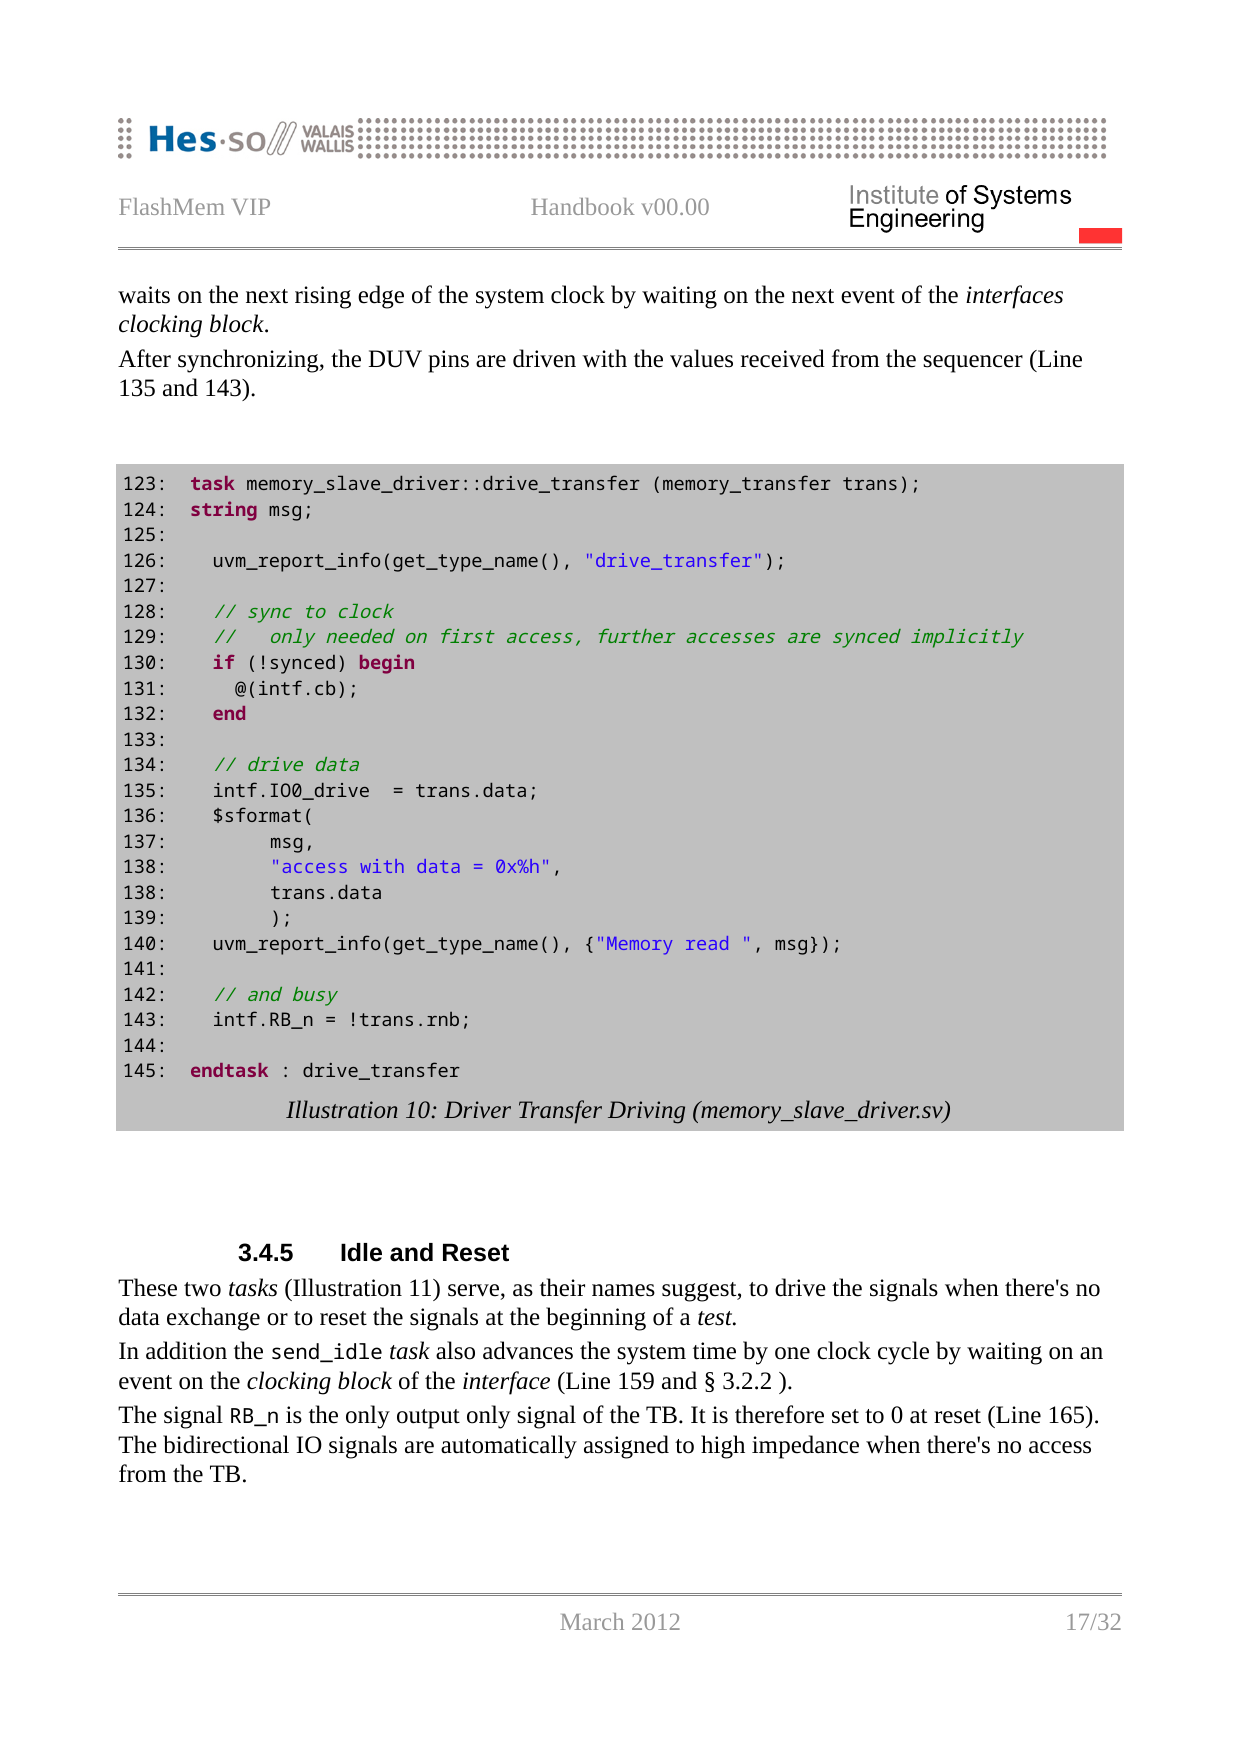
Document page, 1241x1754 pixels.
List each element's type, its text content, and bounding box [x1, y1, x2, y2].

text In addition the send_idle task also advances the system time by one clock cycle by waiting on an event on the clocking block of the interface (Line 159 and §3.2.2). [118, 1336, 1122, 1394]
text 141: [122, 956, 1117, 981]
text 139: ); [122, 904, 1117, 930]
text 124: string msg; [122, 496, 1117, 522]
text 142: // and busy [122, 981, 1117, 1007]
text 129: // only needed on first access, further accesses are synced implicitly [122, 624, 1117, 649]
text 127: [122, 573, 1117, 598]
text 123: task memory_slave_driver::drive_transfer (memory_transfer trans); [122, 471, 1117, 496]
text 143: intf.RB_n = !trans.rnb; [122, 1007, 1117, 1032]
text 128: // sync to clock [122, 598, 1117, 624]
text 135: intf.IO0_drive = trans.data; [122, 777, 1117, 802]
text These two tasks (Illustration 11) serve, as their names suggest, to drive the signals when there's no data exchange or to reset the signals at the beginning of a test. [118, 1273, 1122, 1330]
text 130: if (!synced) begin [122, 649, 1117, 675]
text 125: [122, 522, 1117, 547]
text Illustration 10: Driver Transfer Driving (memory_slave_driver.sv) [122, 1096, 1117, 1124]
text waits on the next rising edge of the system clock by waiting on the next event of the interfaces clocking block. [118, 281, 1122, 338]
text 138: trans.data [122, 879, 1117, 904]
text 144: [122, 1032, 1117, 1058]
text After synchronizing, the DUV pins are driven with the values received from the sequencer (Line 135 and 143). [118, 344, 1122, 401]
text 140: uvm_report_info(get_type_name(), {"Memory read ", msg}); [122, 930, 1117, 956]
subtitle Idle and Reset [231, 1238, 1122, 1266]
text 132: end [122, 700, 1117, 726]
text 126: uvm_report_info(get_type_name(), "drive_transfer"); [122, 547, 1117, 573]
picture [118, 118, 1123, 244]
text 134: // drive data [122, 751, 1117, 777]
text 136: $sformat( [122, 802, 1117, 828]
text 131: @(intf.cb); [122, 675, 1117, 700]
text 138: "access with data = 0x%h", [122, 853, 1117, 879]
text 145: endtask : drive_transfer [122, 1058, 1117, 1083]
text The signal RB_n is the only output only signal of the TB. It is therefore set to 0 at reset (Line 165). The bidirectional IO signals are automatically assigned to high impedance when there's no access from the TB. [118, 1401, 1122, 1487]
text 137: msg, [122, 828, 1117, 853]
text 133: [122, 726, 1117, 751]
